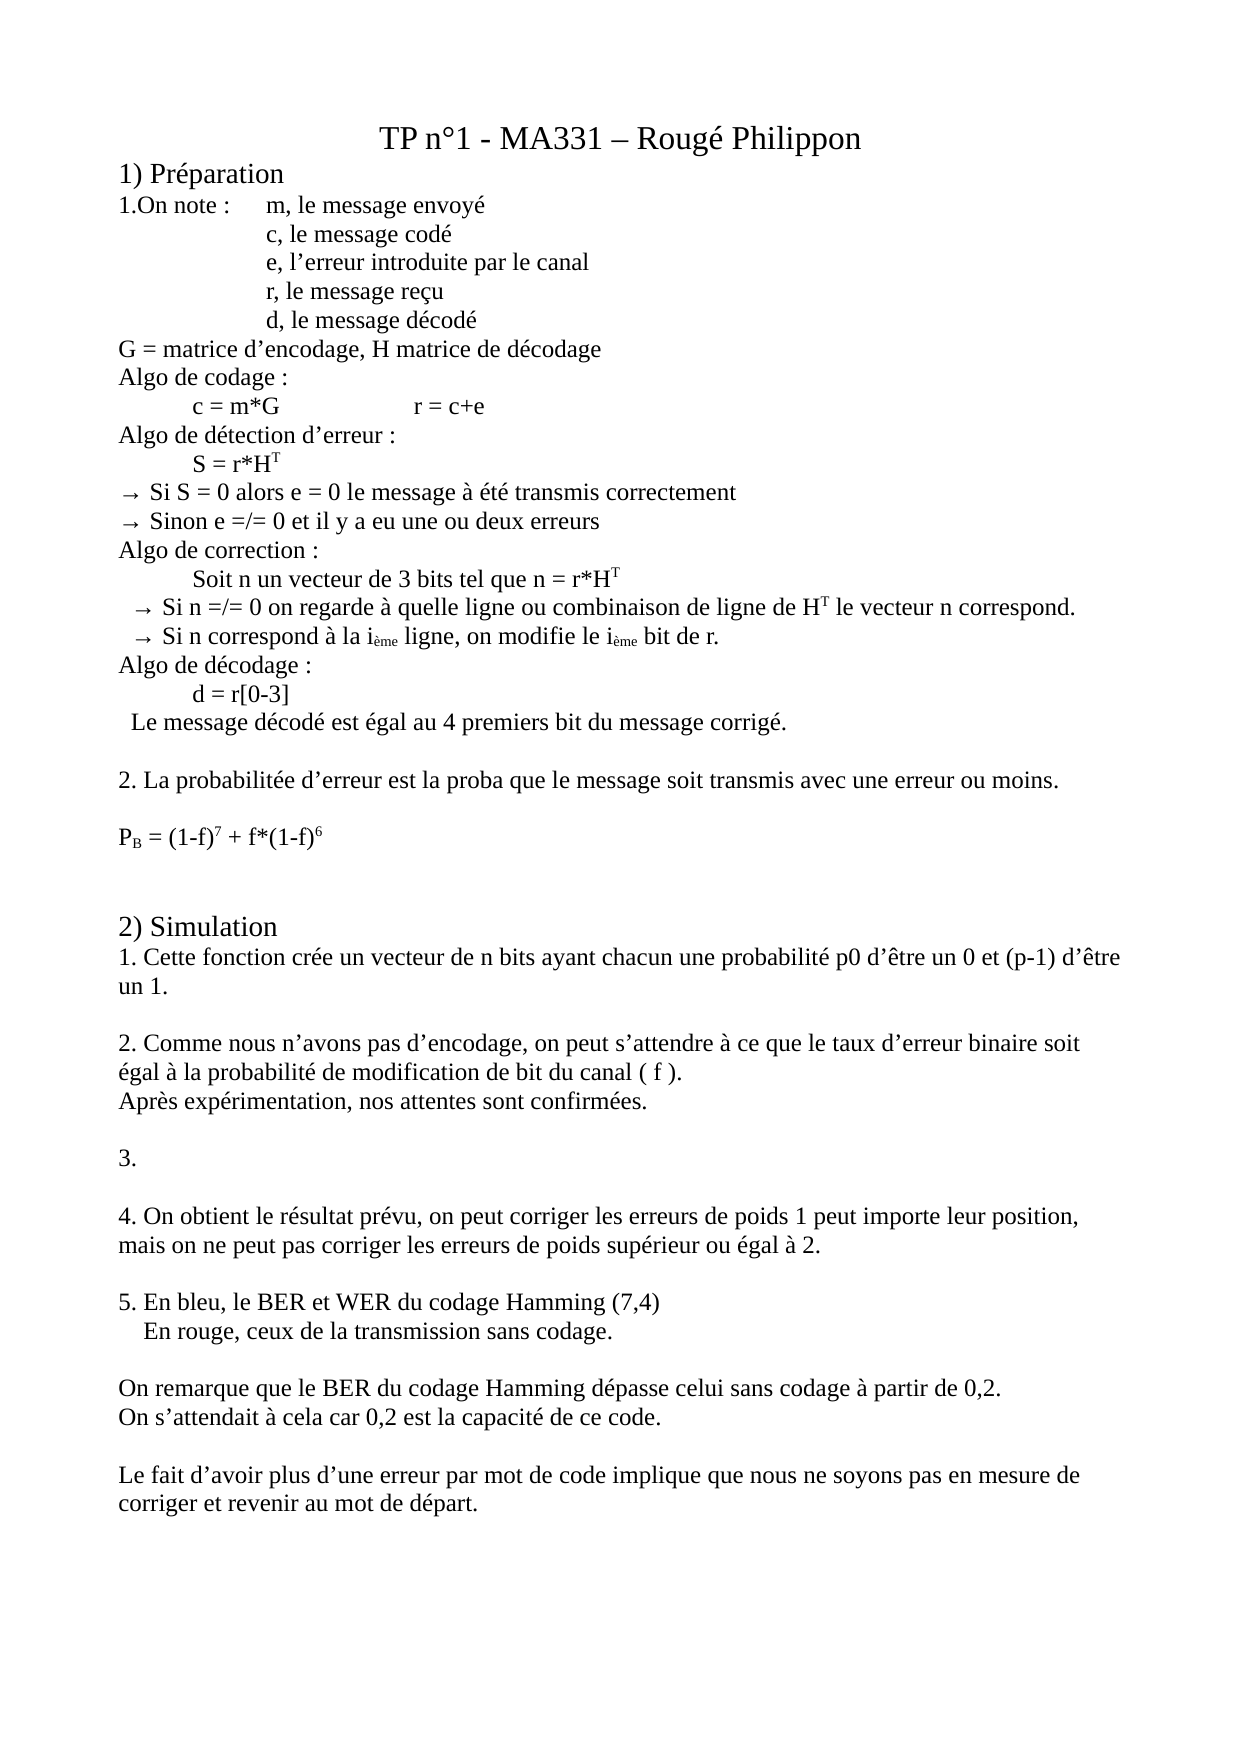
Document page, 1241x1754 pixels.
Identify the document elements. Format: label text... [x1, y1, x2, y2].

text On s’attendait à cela car 0,2 est la capacité de ce code. [118, 1402, 1122, 1431]
text 2) Simulation [118, 909, 1122, 942]
text TP n°1 - MA331 – Rougé Philippon [118, 118, 1122, 156]
text Après expérimentation, nos attentes sont confirmées. [118, 1086, 1122, 1115]
text Algo de détection d’erreur : [118, 420, 1122, 449]
text Algo de décodage : [118, 650, 1122, 679]
text 5. En bleu, le BER et WER du codage Hamming (7,4) [118, 1287, 1122, 1316]
text → Si n =/= 0 on regarde à quelle ligne ou combinaison de ligne de HT le vecteur n correspond. [118, 592, 1122, 621]
text d = r[0-3] [118, 679, 1122, 707]
text G = matrice d’encodage, H matrice de décodage [118, 334, 1122, 362]
text 1.On note : m, le message envoyé [118, 190, 1122, 219]
text 1. Cette fonction crée un vecteur de n bits ayant chacun une probabilité p0 d’être un 0 et (p-1) d’être un 1. [118, 942, 1122, 1000]
text PB = (1-f)7 + f*(1-f)6 [118, 822, 1122, 851]
text r, le message reçu [118, 276, 1122, 305]
text S = r*HT [118, 449, 1122, 477]
text 1) Préparation [118, 156, 1122, 190]
text Soit n un vecteur de 3 bits tel que n = r*HT [118, 564, 1122, 592]
text 4. On obtient le résultat prévu, on peut corriger les erreurs de poids 1 peut importe leur position, mais on ne peut pas corriger les erreurs de poids supérieur ou égal à 2. [118, 1201, 1122, 1258]
text c, le message codé [118, 219, 1122, 247]
text d, le message décodé [118, 305, 1122, 334]
text 2. La probabilitée d’erreur est la proba que le message soit transmis avec une erreur ou moins. [118, 765, 1122, 794]
text e, l’erreur introduite par le canal [118, 247, 1122, 276]
text On remarque que le BER du codage Hamming dépasse celui sans codage à partir de 0,2. [118, 1373, 1122, 1402]
text En rouge, ceux de la transmission sans codage. [118, 1316, 1122, 1345]
text Le fait d’avoir plus d’une erreur par mot de code implique que nous ne soyons pas en mesure de corriger et revenir au mot de départ. [118, 1460, 1122, 1517]
text Algo de codage : [118, 362, 1122, 391]
text Le message décodé est égal au 4 premiers bit du message corrigé. [118, 707, 1122, 736]
text Algo de correction : [118, 535, 1122, 564]
text → Sinon e =/= 0 et il y a eu une ou deux erreurs [118, 506, 1122, 535]
text → Si S = 0 alors e = 0 le message à été transmis correctement [118, 477, 1122, 506]
text → Si n correspond à la ième ligne, on modifie le ième bit de r. [118, 621, 1122, 650]
text 2. Comme nous n’avons pas d’encodage, on peut s’attendre à ce que le taux d’erreur binaire soit égal à la probabilité de modification de bit du canal ( f ). [118, 1028, 1122, 1086]
text 3. [118, 1143, 1122, 1172]
text c = m*G r = c+e [118, 391, 1122, 420]
